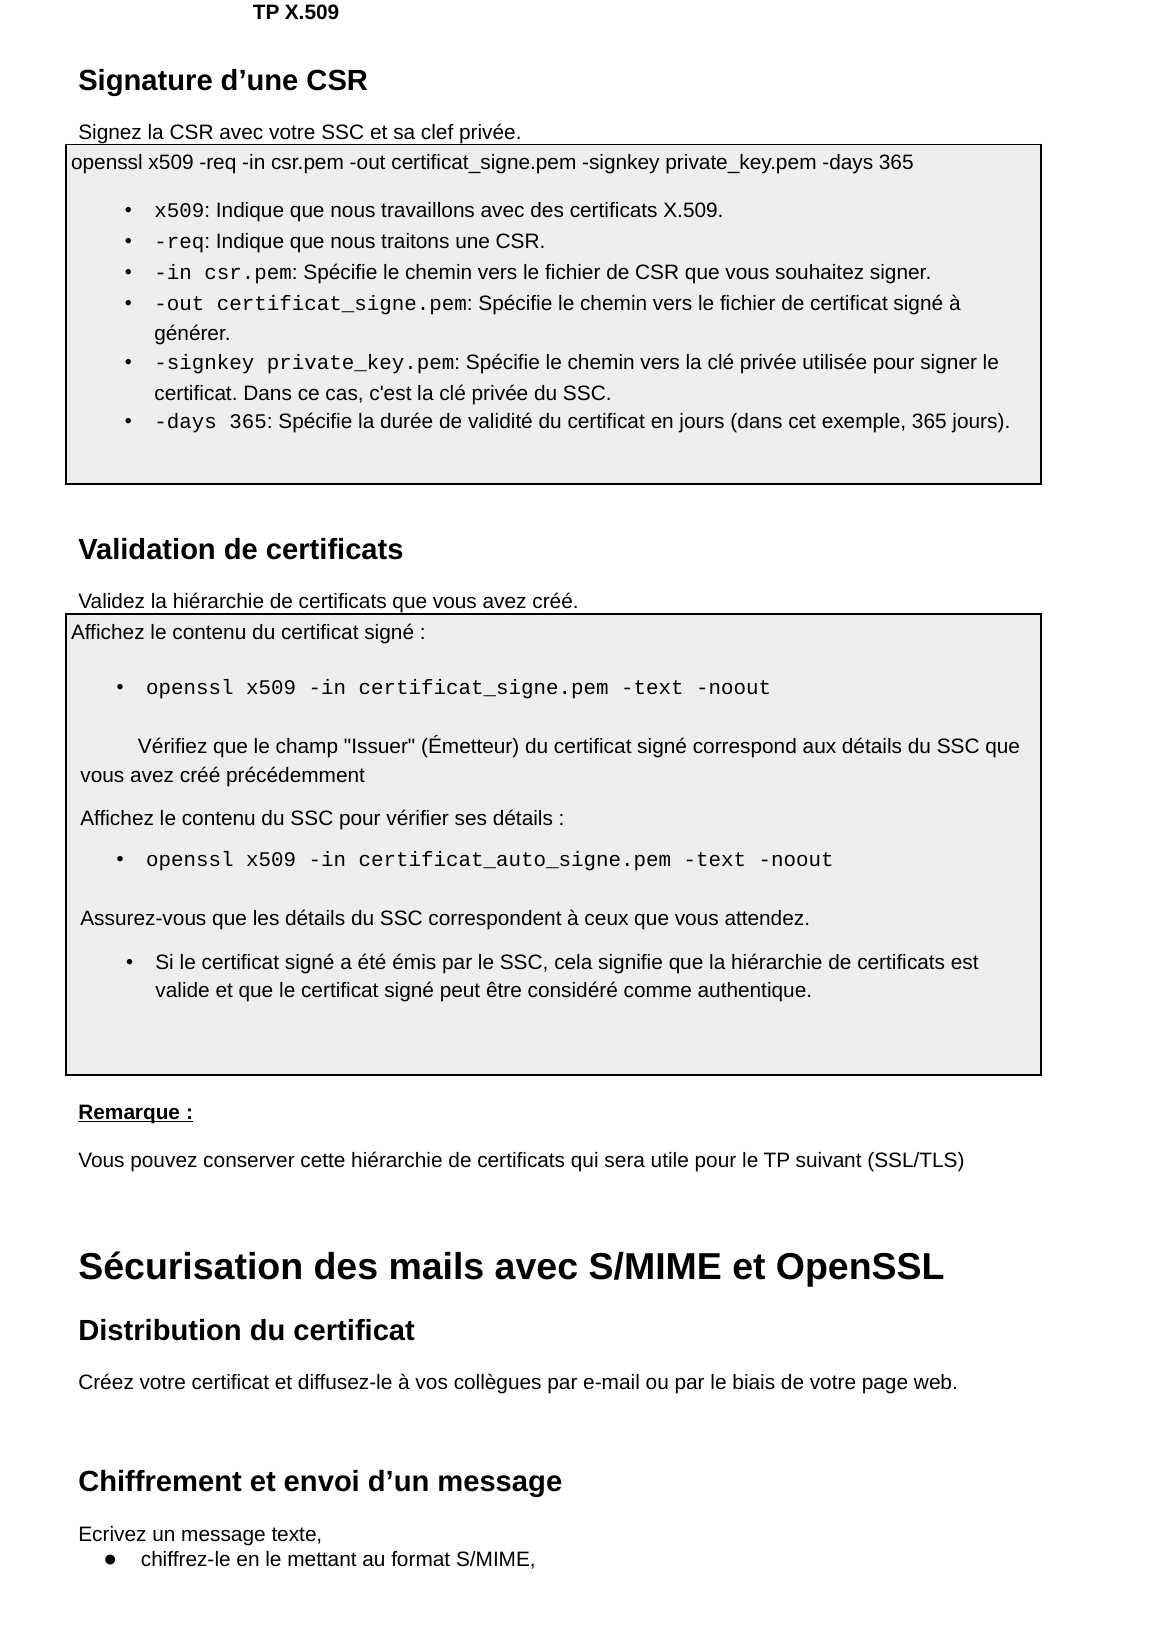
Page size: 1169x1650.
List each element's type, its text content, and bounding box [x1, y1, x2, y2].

subtitle Chiffrement et envoi d’un message [78, 1464, 1091, 1498]
text Créez votre certificat et diffusez-le à vos collègues par e-mail ou par le biais de votre page web. [78, 1370, 1091, 1394]
table_header openssl x509 -req -in csr.pem -out certificat_signe.pem -signkey private_key.pem -days 365 x509: Indique que nous travaillons avec des certificats X.509. -req: Indique que nous traitons une CSR. -in csr.pem: Spécifie le chemin vers le fichier de CSR que vous souhaitez signer. -out certificat_signe.pem: Spécifie le chemin vers le fichier de certificat signé à générer. -signkey private_key.pem: Spécifie le chemin vers la clé privée utilisée pour signer le certificat. Dans ce cas, c'est la clé privée du SSC. -days 365: Spécifie la durée de validité du certificat en jours (dans cet exemple, 365 jours). [67, 145, 1040, 483]
list chiffrez-le en le mettant au format S/MIME, [103, 1545, 1091, 1572]
text Validez la hiérarchie de certificats que vous avez créé. [78, 589, 1091, 613]
subtitle Sécurisation des mails avec S/MIME et OpenSSL [78, 1244, 1091, 1288]
table_header Affichez le contenu du certificat signé : openssl x509 -in certificat_signe.pem -text -noout Vérifiez que le champ "Issuer" (Émetteur) du certificat signé correspond aux détails du SSC que vous avez créé précédemment Affichez le contenu du SSC pour vérifier ses détails : openssl x509 -in certificat_auto_signe.pem -text -noout Assurez-vous que les détails du SSC correspondent à ceux que vous attendez. Si le certificat signé a été émis par le SSC, cela signifie que la hiérarchie de certificats est valide et que le certificat signé peut être considéré comme authentique. [67, 615, 1040, 1074]
subtitle Signature d’une CSR [78, 62, 1091, 96]
subtitle Validation de certificats [78, 532, 1091, 566]
text Vous pouvez conserver cette hiérarchie de certificats qui sera utile pour le TP suivant (SSL/TLS) [78, 1148, 1091, 1172]
text Signez la CSR avec votre SSC et sa clef privée. [78, 119, 1091, 143]
text Remarque : [78, 1100, 1091, 1124]
subtitle Distribution du certificat [78, 1313, 1091, 1346]
text Ecrivez un message texte, [78, 1521, 1091, 1545]
